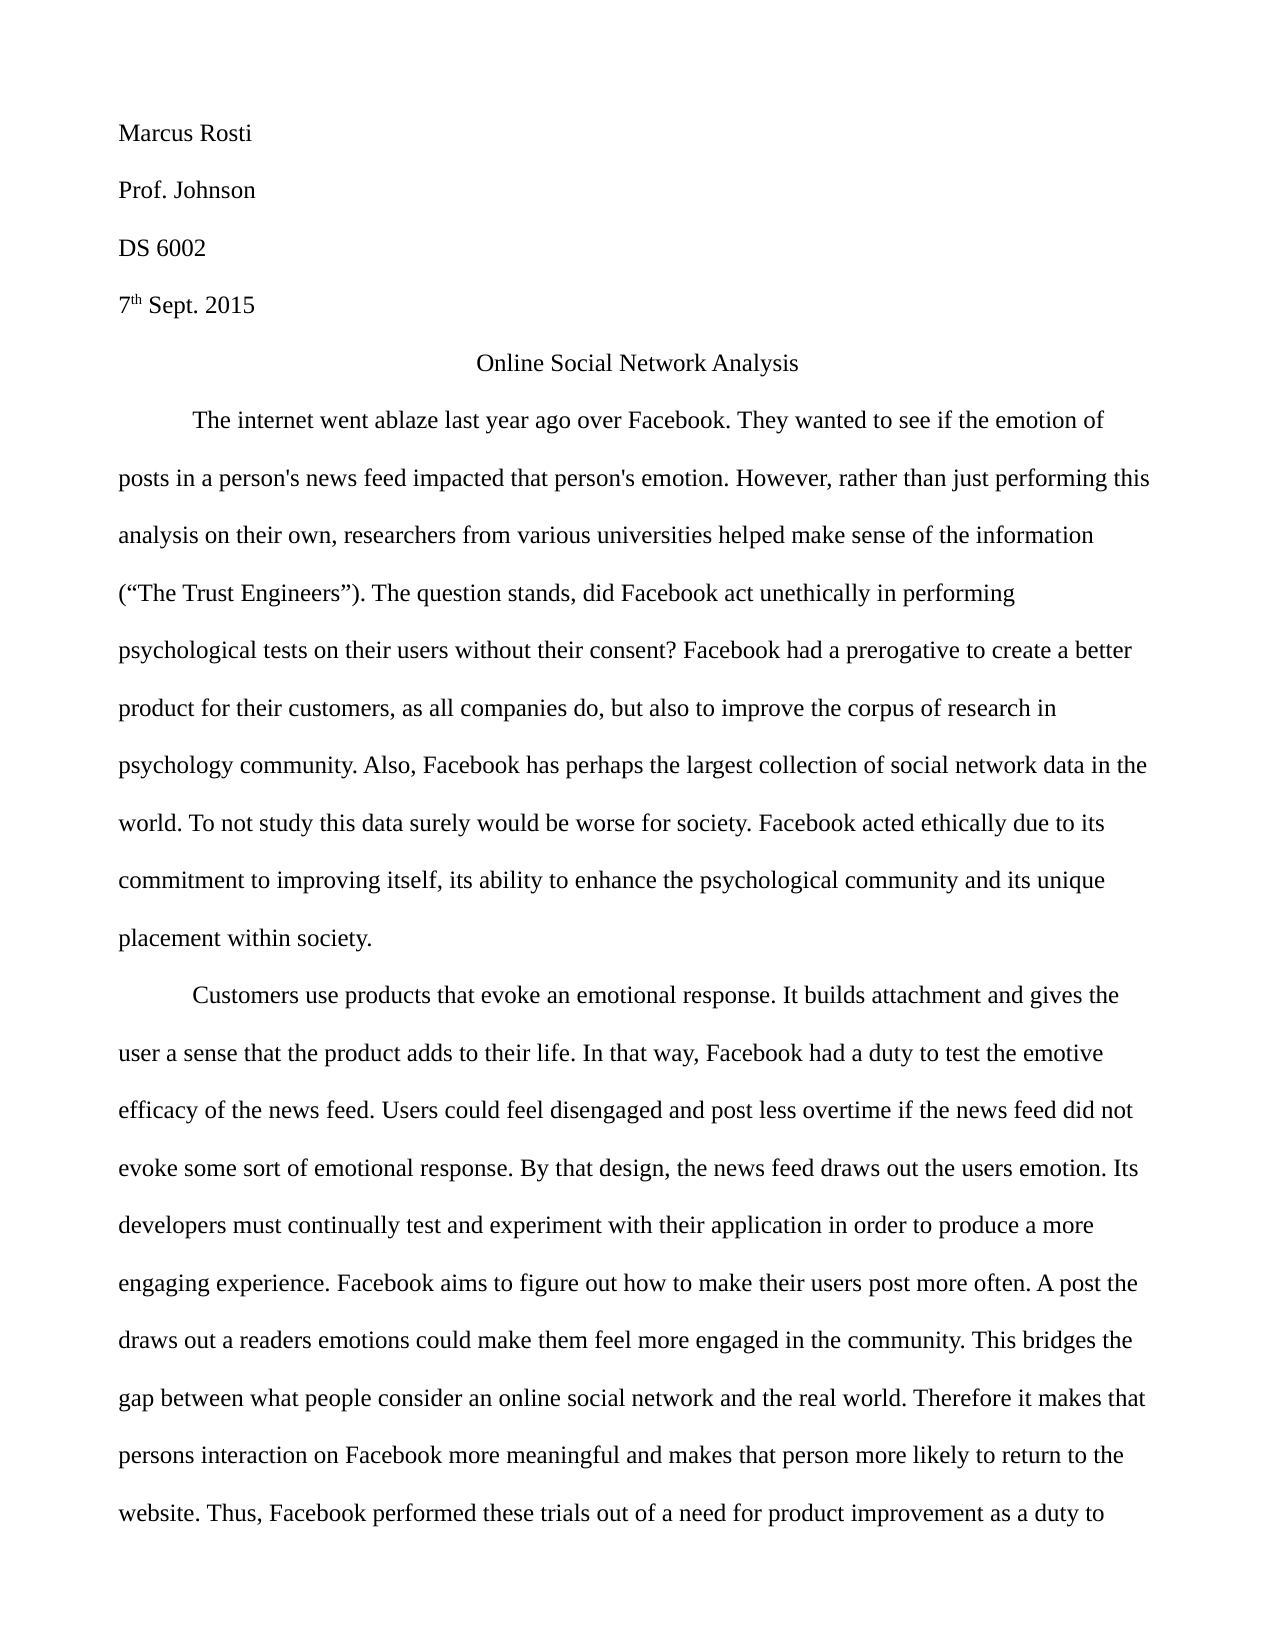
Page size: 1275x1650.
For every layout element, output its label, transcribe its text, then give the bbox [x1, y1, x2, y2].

text Customers use products that evoke an emotional response. It builds attachment and gives the user a sense that the product adds to their life. In that way, Facebook had a duty to test the emotive efficacy of the news feed. Users could feel disengaged and post less overtime if the news feed did not evoke some sort of emotional response. By that design, the news feed draws out the users emotion. Its developers must continually test and experiment with their application in order to produce a more engaging experience. Facebook aims to figure out how to make their users post more often. A post the draws out a readers emotions could make them feel more engaged in the community. This bridges the gap between what people consider an online social network and the real world. Therefore it makes that persons interaction on Facebook more meaningful and makes that person more likely to return to the website. Thus, Facebook performed these trials out of a need for product improvement as a duty to [118, 981, 1157, 1527]
text DS 6002 [118, 233, 1157, 262]
text 7th Sept. 2015 [118, 291, 1157, 319]
text Prof. Johnson [118, 176, 1157, 204]
text Marcus Rosti [118, 118, 1157, 147]
text Online Social Network Analysis [118, 348, 1157, 377]
text The internet went ablaze last year ago over Facebook. They wanted to see if the emotion of posts in a person's news feed impacted that person's emotion. However, rather than just performing this analysis on their own, researchers from various universities helped make sense of the information (“The Trust Engineers”). The question stands, did Facebook act unethically in performing psychological tests on their users without their consent? Facebook had a prerogative to create a better product for their customers, as all companies do, but also to improve the corpus of research in psychology community. Also, Facebook has perhaps the largest collection of social network data in the world. To not study this data surely would be worse for society. Facebook acted ethically due to its commitment to improving itself, its ability to enhance the psychological community and its unique placement within society. [118, 406, 1157, 952]
